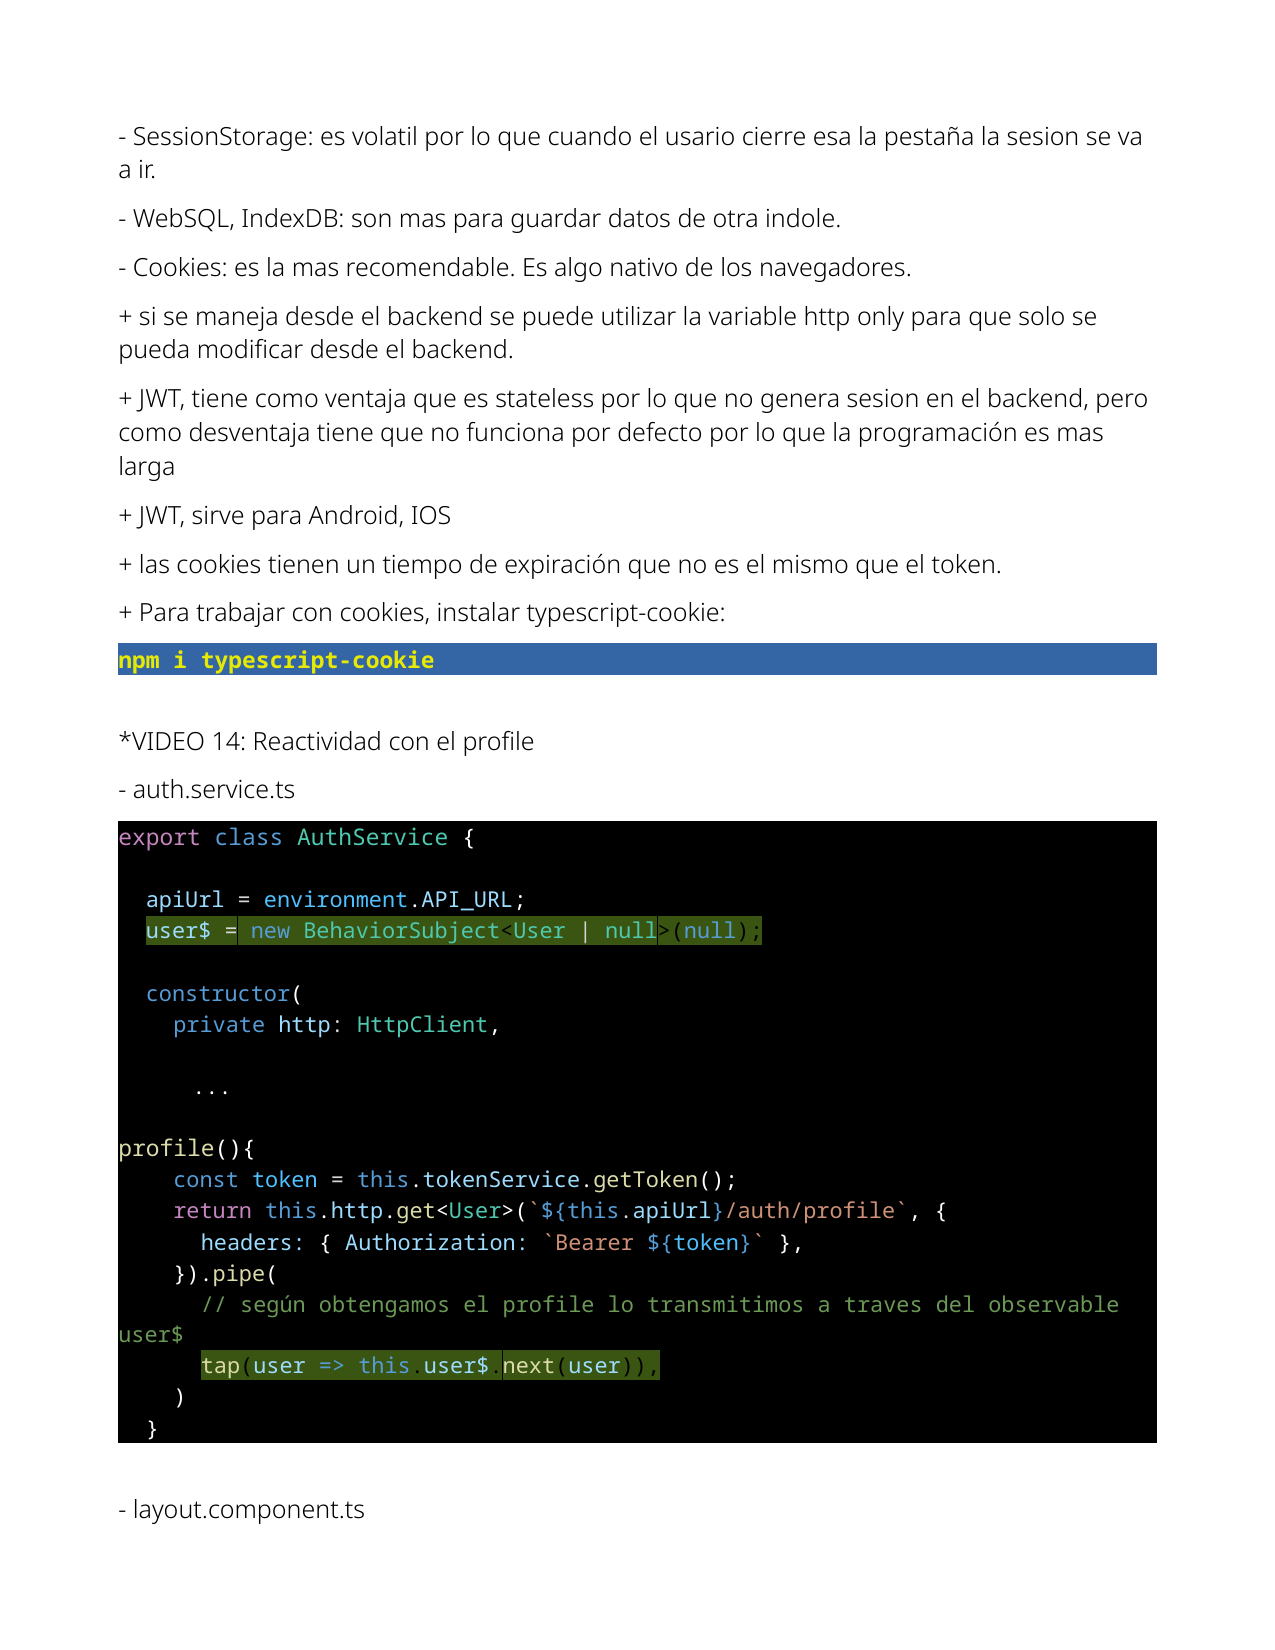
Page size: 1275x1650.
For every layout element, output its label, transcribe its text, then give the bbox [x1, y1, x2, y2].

text + JWT, tiene como ventaja que es stateless por lo que no genera sesion en el backend, pero como desventaja tiene que no funciona por defecto por lo que la programación es mas larga [118, 381, 1157, 483]
text // según obtengamos el profile lo transmitimos a traves del observable user$ [118, 1288, 1157, 1349]
text profile(){ [118, 1132, 1157, 1163]
text return this.http.get<User>(`${this.apiUrl}/auth/profile`, { [118, 1194, 1157, 1226]
text + las cookies tienen un tiempo de expiración que no es el mismo que el token. [118, 546, 1157, 580]
text constructor( [118, 977, 1157, 1008]
text }).pipe( [118, 1257, 1157, 1288]
text - WebSQL, IndexDB: son mas para guardar datos de otra indole. [118, 201, 1157, 235]
text + Para trabajar con cookies, instalar typescript-cookie: [118, 595, 1157, 629]
text const token = this.tokenService.getToken(); [118, 1163, 1157, 1194]
text private http: HttpClient, [118, 1008, 1157, 1039]
text export class AuthService { [118, 821, 1157, 852]
text + si se maneja desde el backend se puede utilizar la variable http only para que solo se pueda modificar desde el backend. [118, 298, 1157, 366]
text - layout.component.ts [118, 1491, 1157, 1526]
text ) [118, 1380, 1157, 1412]
text } [118, 1412, 1157, 1443]
text headers: { Authorization: `Bearer ${token}` }, [118, 1226, 1157, 1257]
text - Cookies: es la mas recomendable. Es algo nativo de los navegadores. [118, 249, 1157, 283]
subtitle npm i typescript-cookie [118, 643, 1157, 675]
text apiUrl = environment.API_URL; [118, 883, 1157, 914]
text + JWT, sirve para Android, IOS [118, 498, 1157, 532]
text ... [118, 1071, 1157, 1101]
text *VIDEO 14: Reactividad con el profile [118, 723, 1157, 757]
text user$ = new BehaviorSubject<User | null>(null); [118, 914, 1157, 946]
text - auth.service.ts [118, 772, 1157, 806]
text - SessionStorage: es volatil por lo que cuando el usario cierre esa la pestaña la sesion se va a ir. [118, 118, 1157, 186]
text tap(user => this.user$.next(user)), [118, 1349, 1157, 1380]
